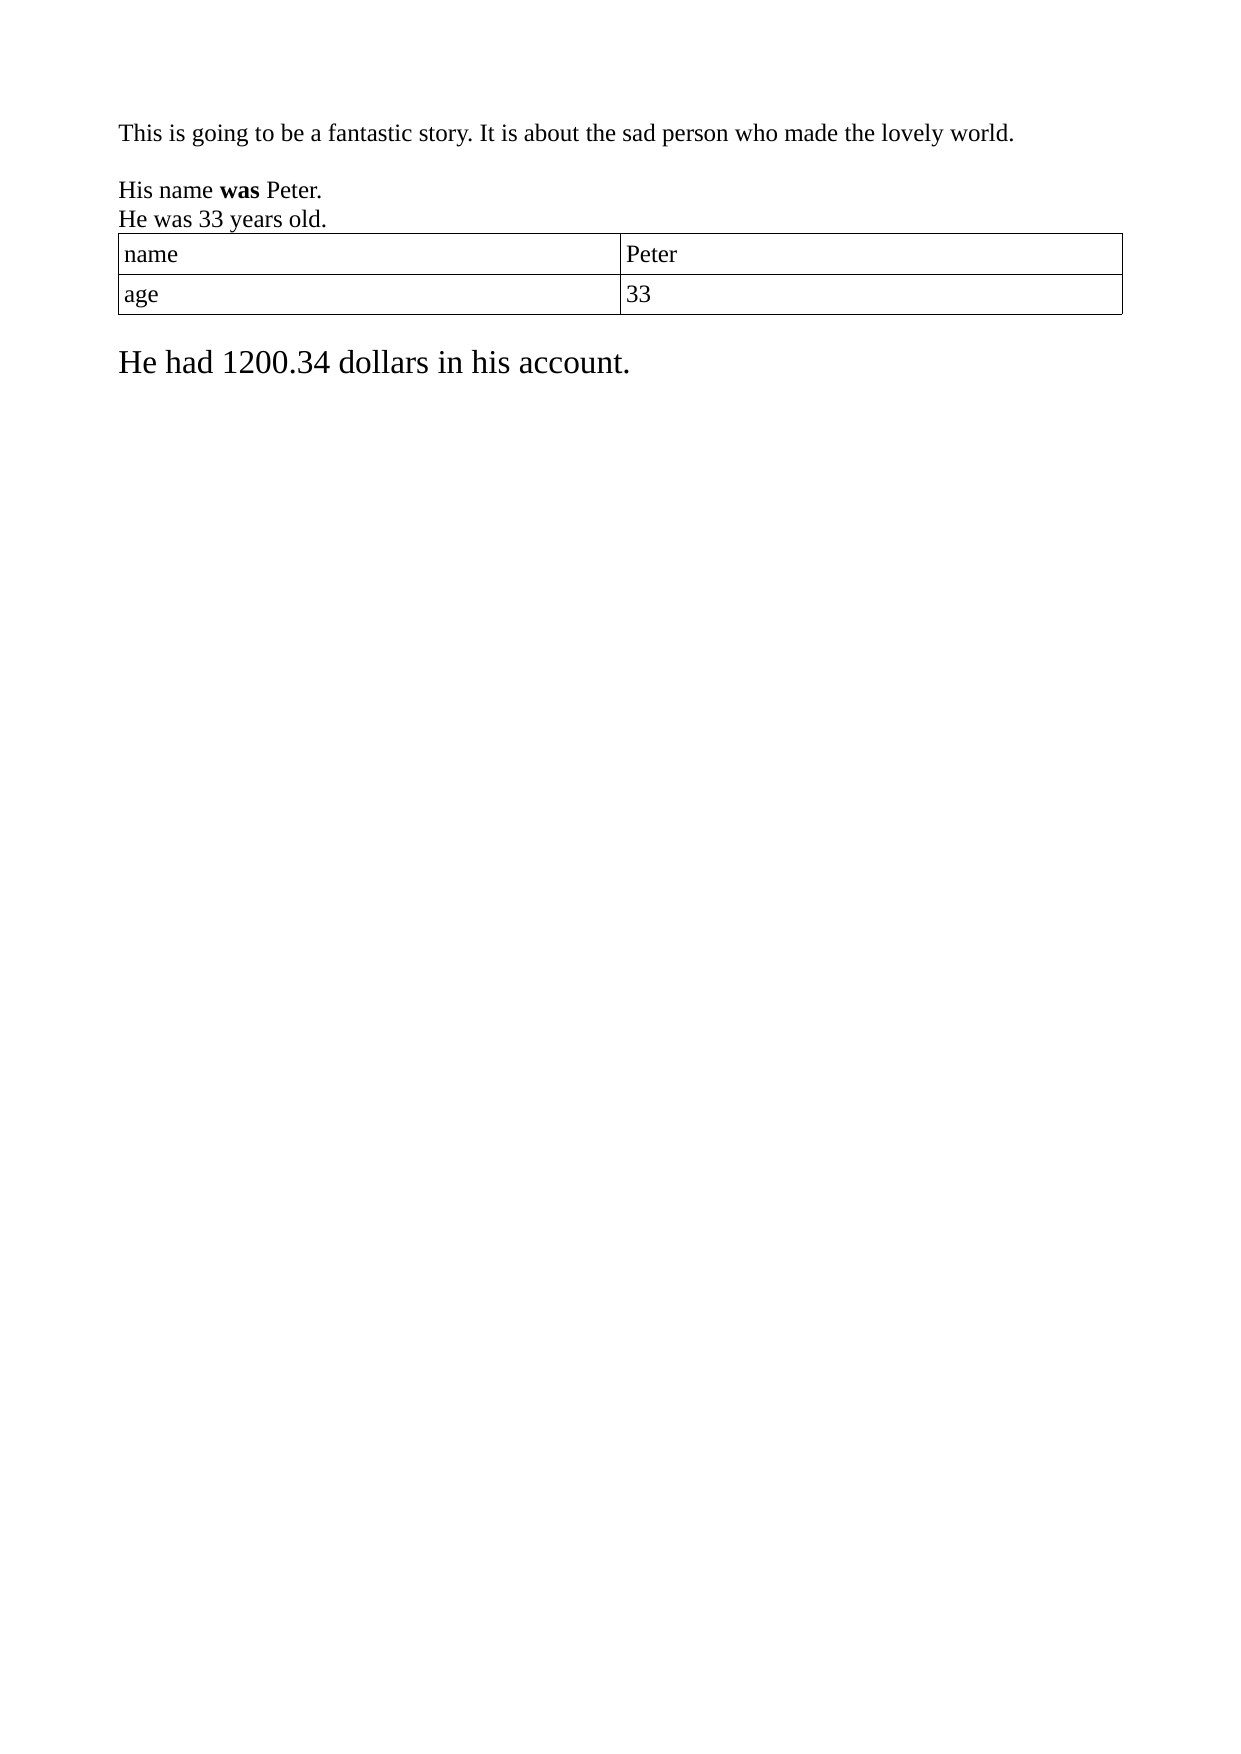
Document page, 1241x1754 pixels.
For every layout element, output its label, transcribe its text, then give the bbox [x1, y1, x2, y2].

table_cell age [119, 275, 620, 314]
table_cell 33 [621, 275, 1122, 314]
text His name was Peter. [118, 176, 1122, 204]
text This is going to be a fantastic story. It is about the sad person who made the lovely world. [118, 118, 1122, 147]
table_header Peter [621, 234, 1122, 273]
table_header name [119, 234, 620, 273]
text He was 33 years old. [118, 204, 1122, 233]
text He had 1200.34 dollars in his account. [118, 343, 1122, 381]
